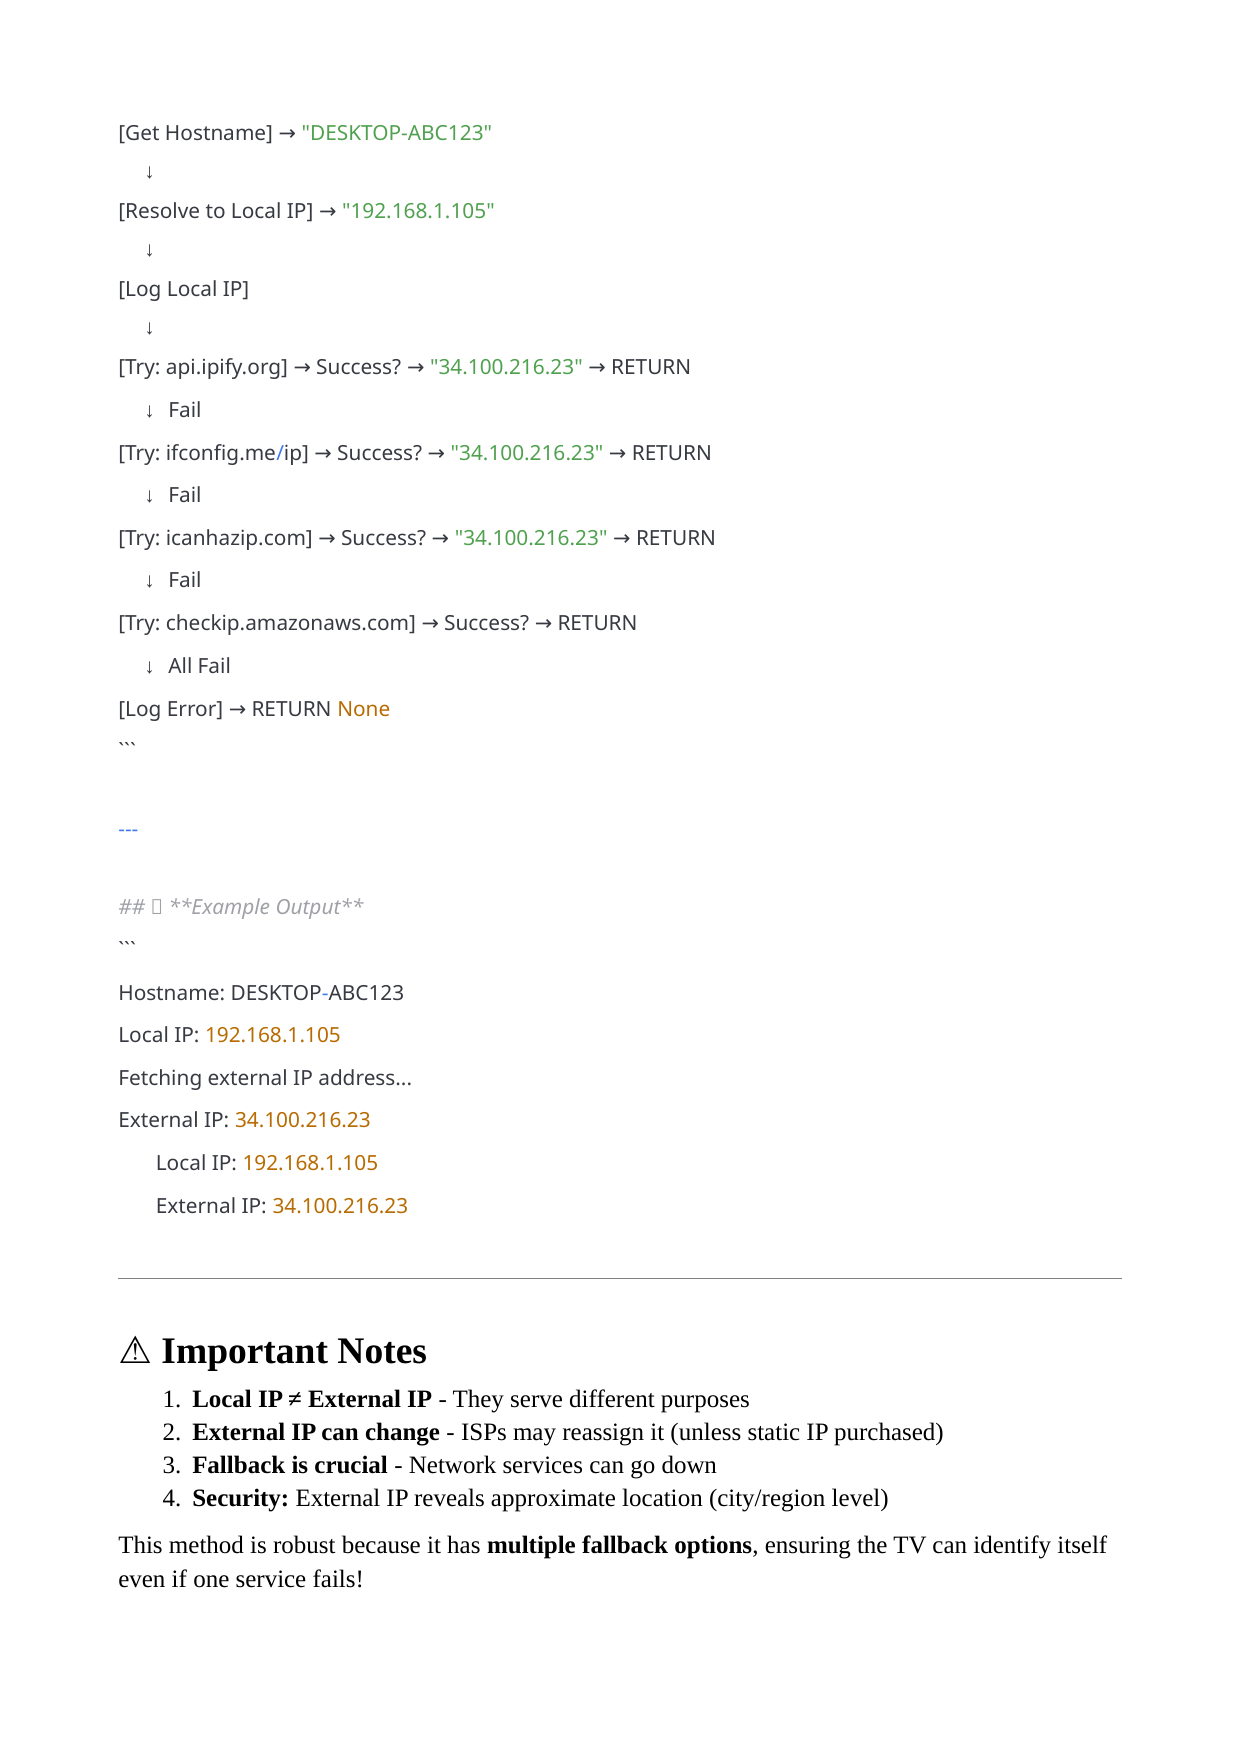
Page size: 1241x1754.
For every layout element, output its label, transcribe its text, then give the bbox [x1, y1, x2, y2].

text [Try: icanhazip.com] → Success? → "34.100.216.23" → RETURN [118, 523, 1122, 551]
text ↓ [118, 317, 1122, 340]
text [Try: api.ipify.org] → Success? → "34.100.216.23" → RETURN [118, 352, 1122, 381]
text ↓ Fail [118, 480, 1122, 509]
text [Try: ifconfig.me/ip] → Success? → "34.100.216.23" → RETURN [118, 438, 1122, 466]
text External IP: 34.100.216.23 [118, 1191, 1122, 1219]
text [Log Local IP] [118, 274, 1122, 303]
text Local IP: 192.168.1.105 [118, 1020, 1122, 1049]
text This method is robust because it has multiple fallback options, ensuring the TV can identify itself even if one service fails! [118, 1531, 1122, 1592]
text ``` [118, 736, 1122, 765]
text --- [118, 814, 1122, 843]
list External IP can change - ISPs may reassign it (unless static IP purchased) [162, 1417, 1122, 1446]
subtitle ⚠️ Important Notes [118, 1328, 1122, 1371]
text ↓ All Fail [118, 651, 1122, 679]
text ↓ [118, 239, 1122, 262]
text ``` [118, 935, 1122, 963]
list Security: External IP reveals approximate location (city/region level) [162, 1483, 1122, 1512]
text Fetching external IP address... [118, 1063, 1122, 1091]
text [Try: checkip.amazonaws.com] → Success? → RETURN [118, 608, 1122, 637]
text Hostname: DESKTOP-ABC123 [118, 978, 1122, 1006]
text External IP: 34.100.216.23 [118, 1106, 1122, 1134]
text Local IP: 192.168.1.105 [118, 1148, 1122, 1177]
text ## 💡 **Example Output** [118, 892, 1122, 921]
list Local IP ≠ External IP - They serve different purposes [162, 1384, 1122, 1413]
list Fallback is crucial - Network services can go down [162, 1450, 1122, 1479]
text [Log Error] → RETURN None [118, 694, 1122, 722]
text ↓ Fail [118, 395, 1122, 423]
text ↓ [118, 161, 1122, 184]
text [Get Hostname] → "DESKTOP-ABC123" [118, 118, 1122, 147]
text ↓ Fail [118, 566, 1122, 594]
text [Resolve to Local IP] → "192.168.1.105" [118, 196, 1122, 224]
